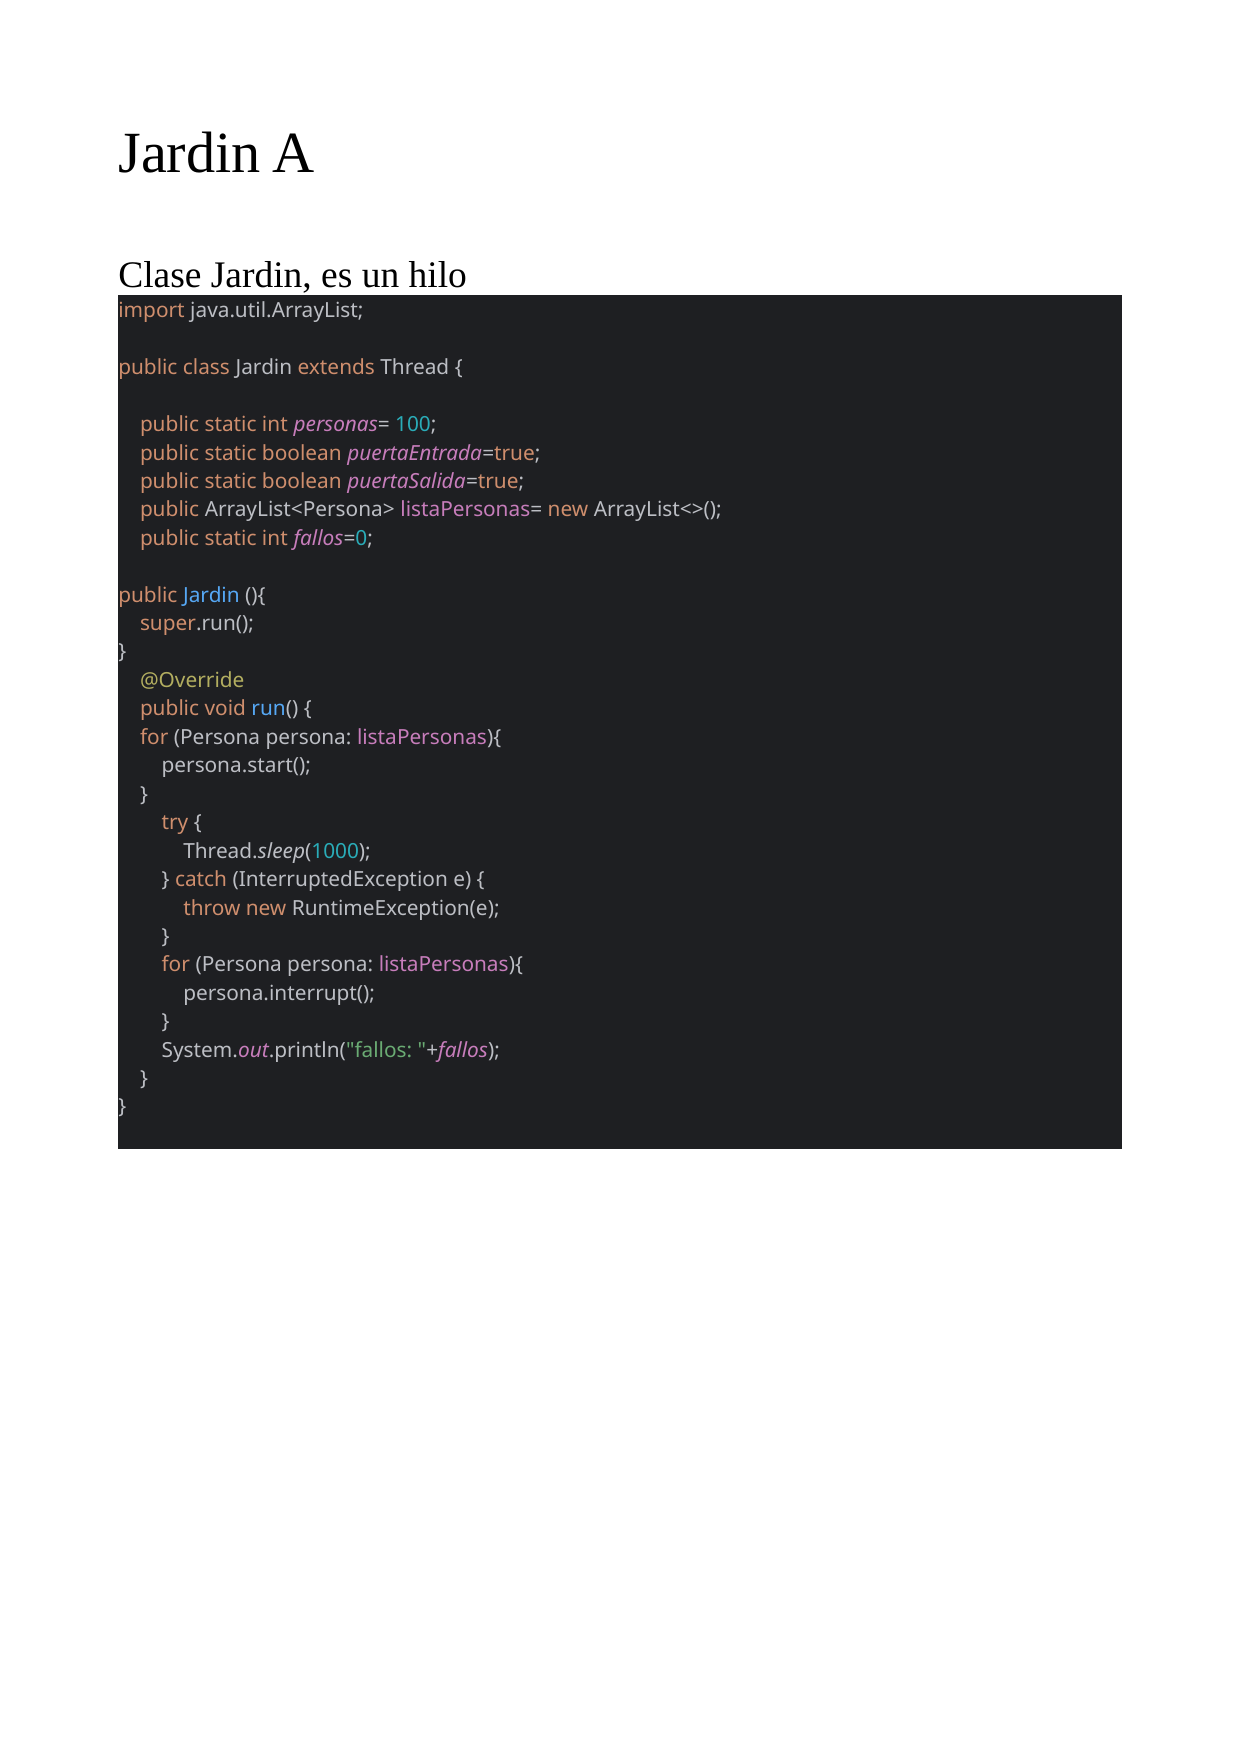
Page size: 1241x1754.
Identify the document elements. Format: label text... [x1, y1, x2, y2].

text Jardin A [118, 118, 1122, 185]
text Clase Jardin, es un hilo [118, 252, 1122, 295]
text import java.util.ArrayList; public class Jardin extends Thread { public static int personas= 100; public static boolean puertaEntrada=true; public static boolean puertaSalida=true; public ArrayList<Persona> listaPersonas= new ArrayList<>(); public static int fallos=0; public Jardin (){ super.run(); } @Override public void run() { for (Persona persona: listaPersonas){ persona.start(); } try { Thread.sleep(1000); } catch (InterruptedException e) { throw new RuntimeException(e); } for (Persona persona: listaPersonas){ persona.interrupt(); } System.out.println("fallos: "+fallos); } } [118, 295, 1122, 1149]
